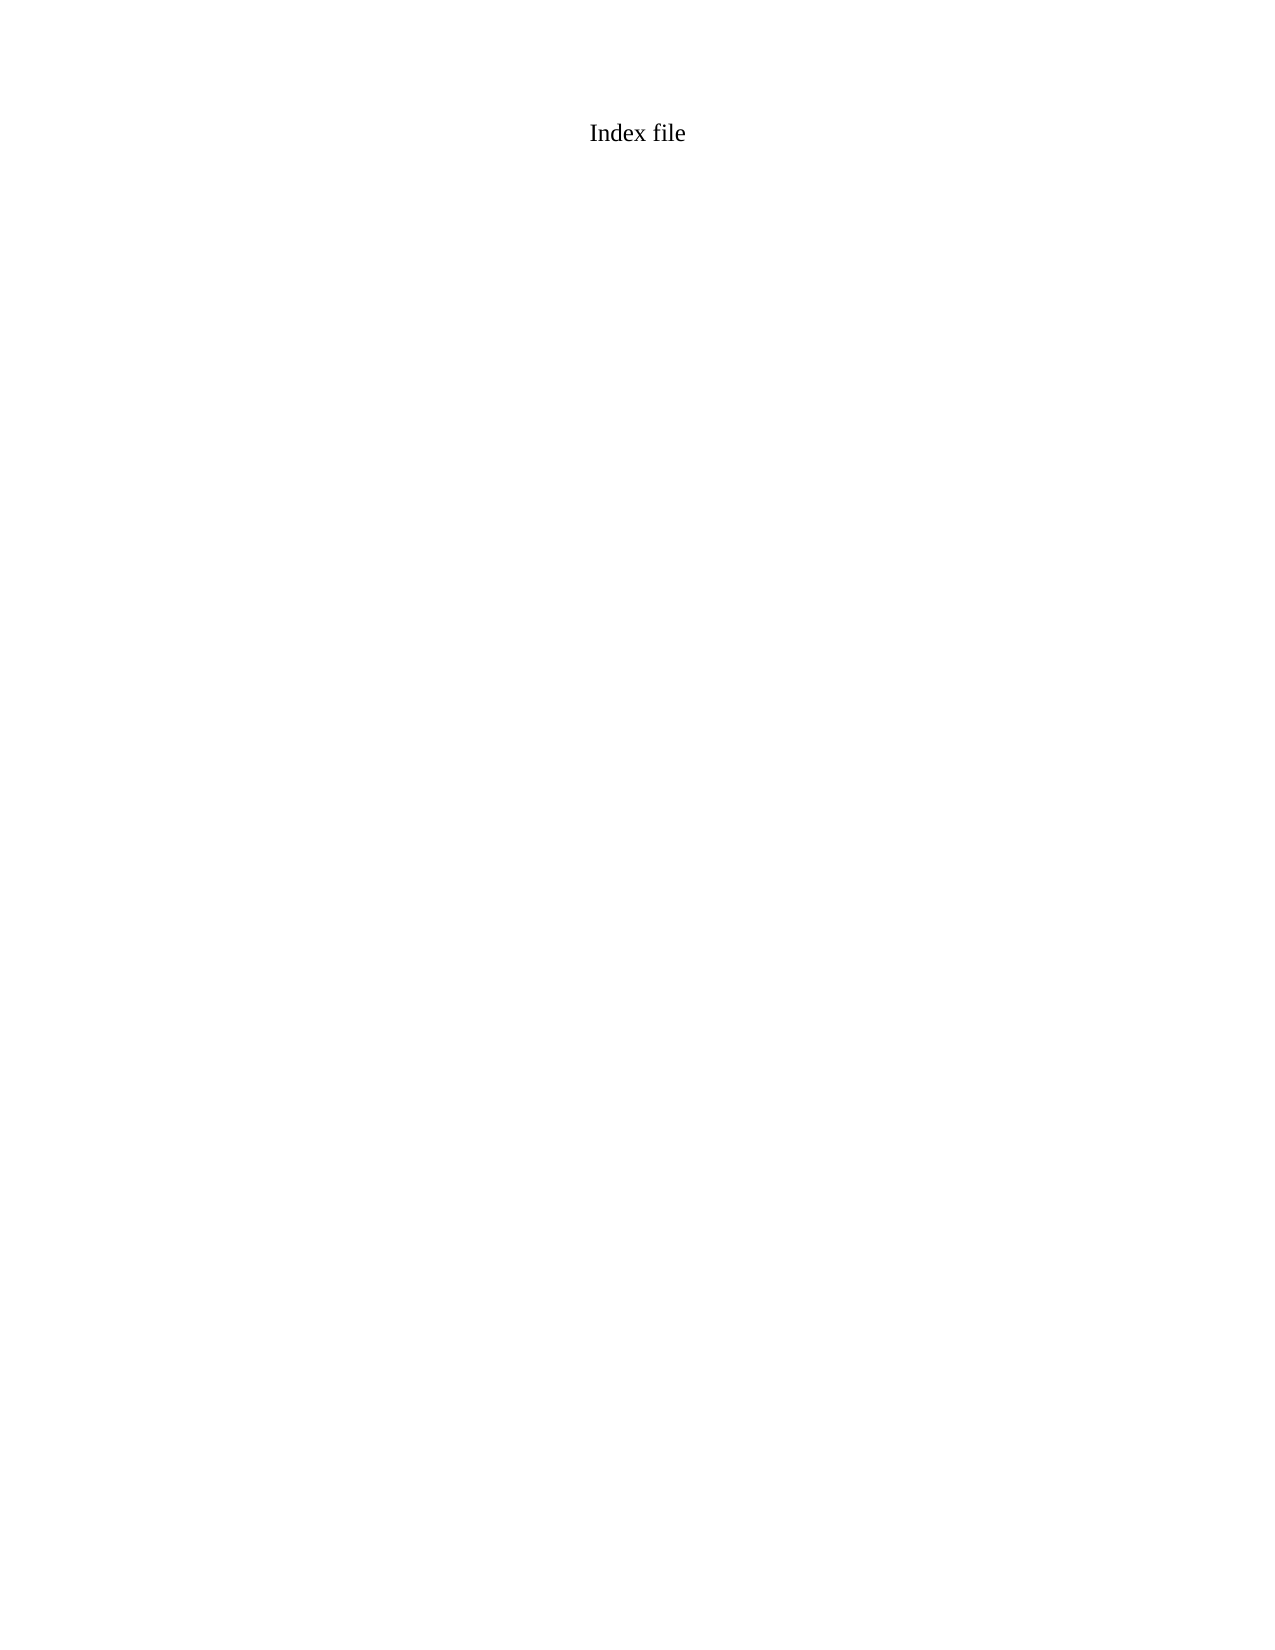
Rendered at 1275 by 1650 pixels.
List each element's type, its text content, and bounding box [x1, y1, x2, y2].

text Index file [118, 118, 1157, 147]
